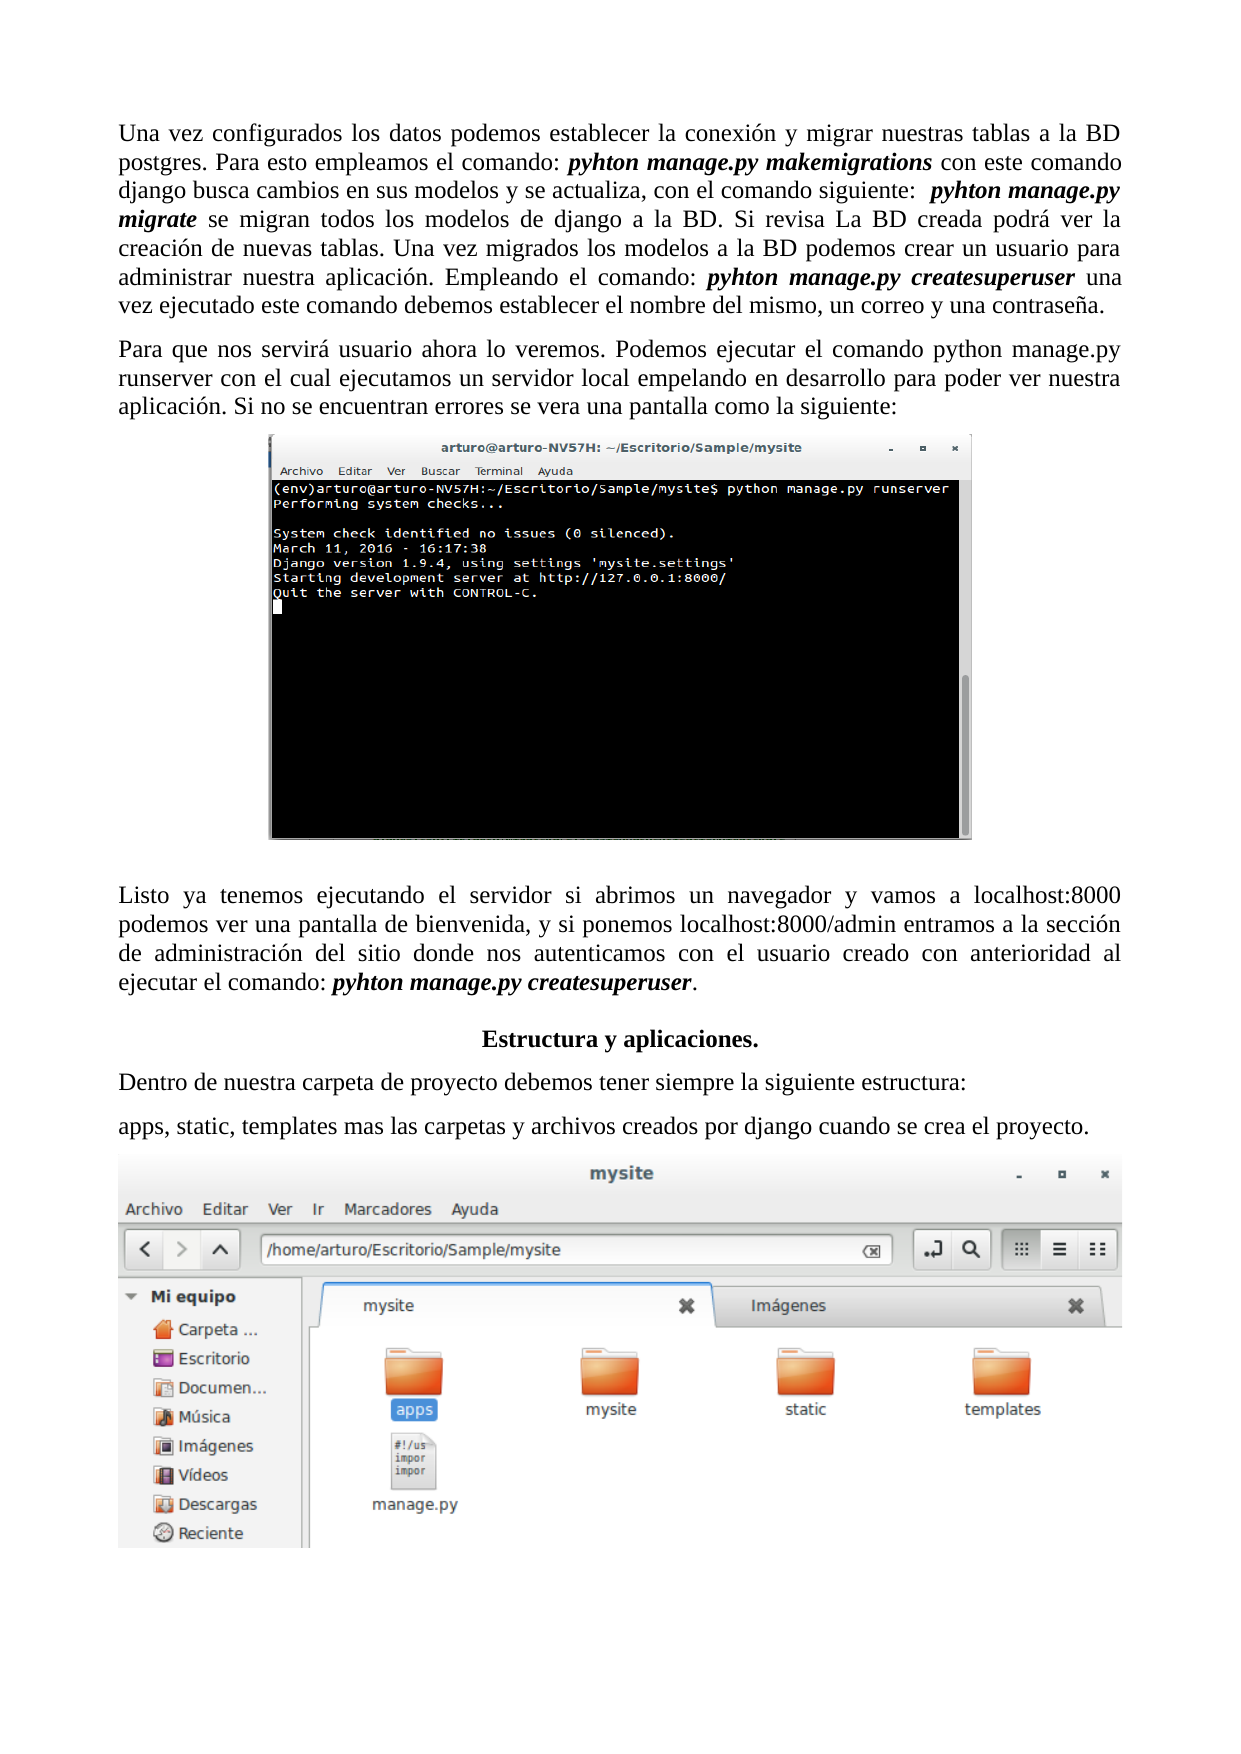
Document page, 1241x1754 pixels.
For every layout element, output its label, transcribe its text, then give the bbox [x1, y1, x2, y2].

text Dentro de nuestra carpeta de proyecto debemos tener siempre la siguiente estructura: [118, 1067, 1122, 1096]
picture [268, 434, 972, 840]
text Estructura y aplicaciones. [118, 1024, 1122, 1053]
picture [118, 1154, 1123, 1548]
text Para que nos servirá usuario ahora lo veremos. Podemos ejecutar el comando python manage.py runserver con el cual ejecutamos un servidor local empelando en desarrollo para poder ver nuestra aplicación. Si no se encuentran errores se vera una pantalla como la siguiente: [118, 334, 1122, 420]
text Listo ya tenemos ejecutando el servidor si abrimos un navegador y vamos a localhost:8000 podemos ver una pantalla de bienvenida, y si ponemos localhost:8000/admin entramos a la sección de administración del sitio donde nos autenticamos con el usuario creado con anterioridad al ejecutar el comando: pyhton manage.py createsuperuser. [118, 880, 1122, 995]
text apps, static, templates mas las carpetas y archivos creados por django cuando se crea el proyecto. [118, 1111, 1122, 1139]
text Una vez configurados los datos podemos establecer la conexión y migrar nuestras tablas a la BD postgres. Para esto empleamos el comando: pyhton manage.py makemigrations con este comando django busca cambios en sus modelos y se actualiza, con el comando siguiente: pyhton manage.py migrate se migran todos los modelos de django a la BD. Si revisa La BD creada podrá ver la creación de nuevas tablas. Una vez migrados los modelos a la BD podemos crear un usuario para administrar nuestra aplicación. Empleando el comando: pyhton manage.py createsuperuser una vez ejecutado este comando debemos establecer el nombre del mismo, un correo y una contraseña. [118, 118, 1122, 319]
